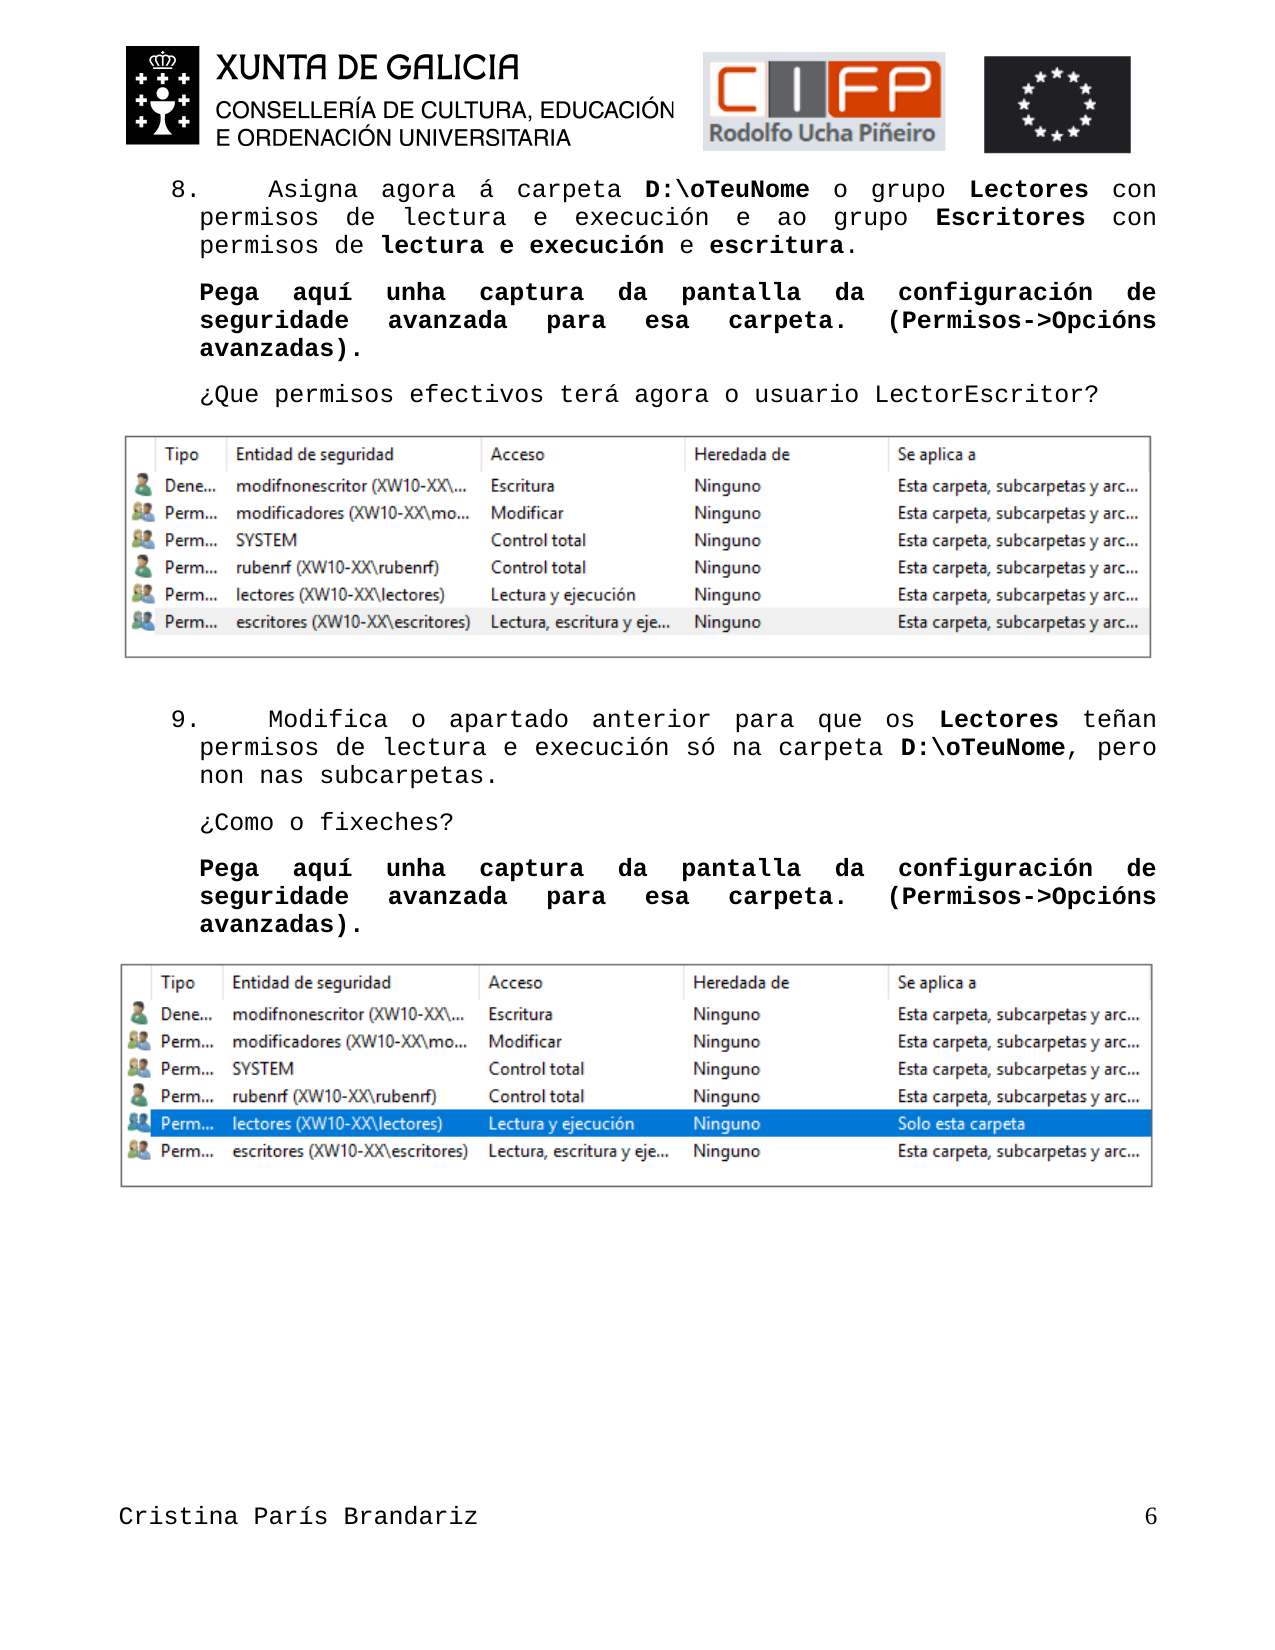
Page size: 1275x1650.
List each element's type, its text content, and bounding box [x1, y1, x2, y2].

list Pega aquí unha captura da pantalla da configuración de seguridade avanzada para esa carpeta. (Permisos->Opcións avanzadas). [156, 855, 1157, 940]
list ¿Que permisos efectivos terá agora o usuario LectorEscritor? [156, 382, 1157, 410]
list Asigna agora á carpeta D:\oTeuNome o grupo Lectores con permisos de lectura e execución e ao grupo Escritores con permisos de lectura e execución e escritura. [156, 176, 1157, 261]
picture [126, 46, 674, 146]
picture [118, 957, 1157, 1196]
picture [983, 55, 1134, 155]
list Modifica o apartado anterior para que os Lectores teñan permisos de lectura e execución só na carpeta D:\oTeuNome, pero non nas subcarpetas. [156, 706, 1157, 791]
picture [703, 52, 946, 151]
picture [118, 427, 1157, 661]
list ¿Como o fixeches? [156, 809, 1157, 837]
list Pega aquí unha captura da pantalla da configuración de seguridade avanzada para esa carpeta. (Permisos->Opcións avanzadas). [156, 279, 1157, 364]
